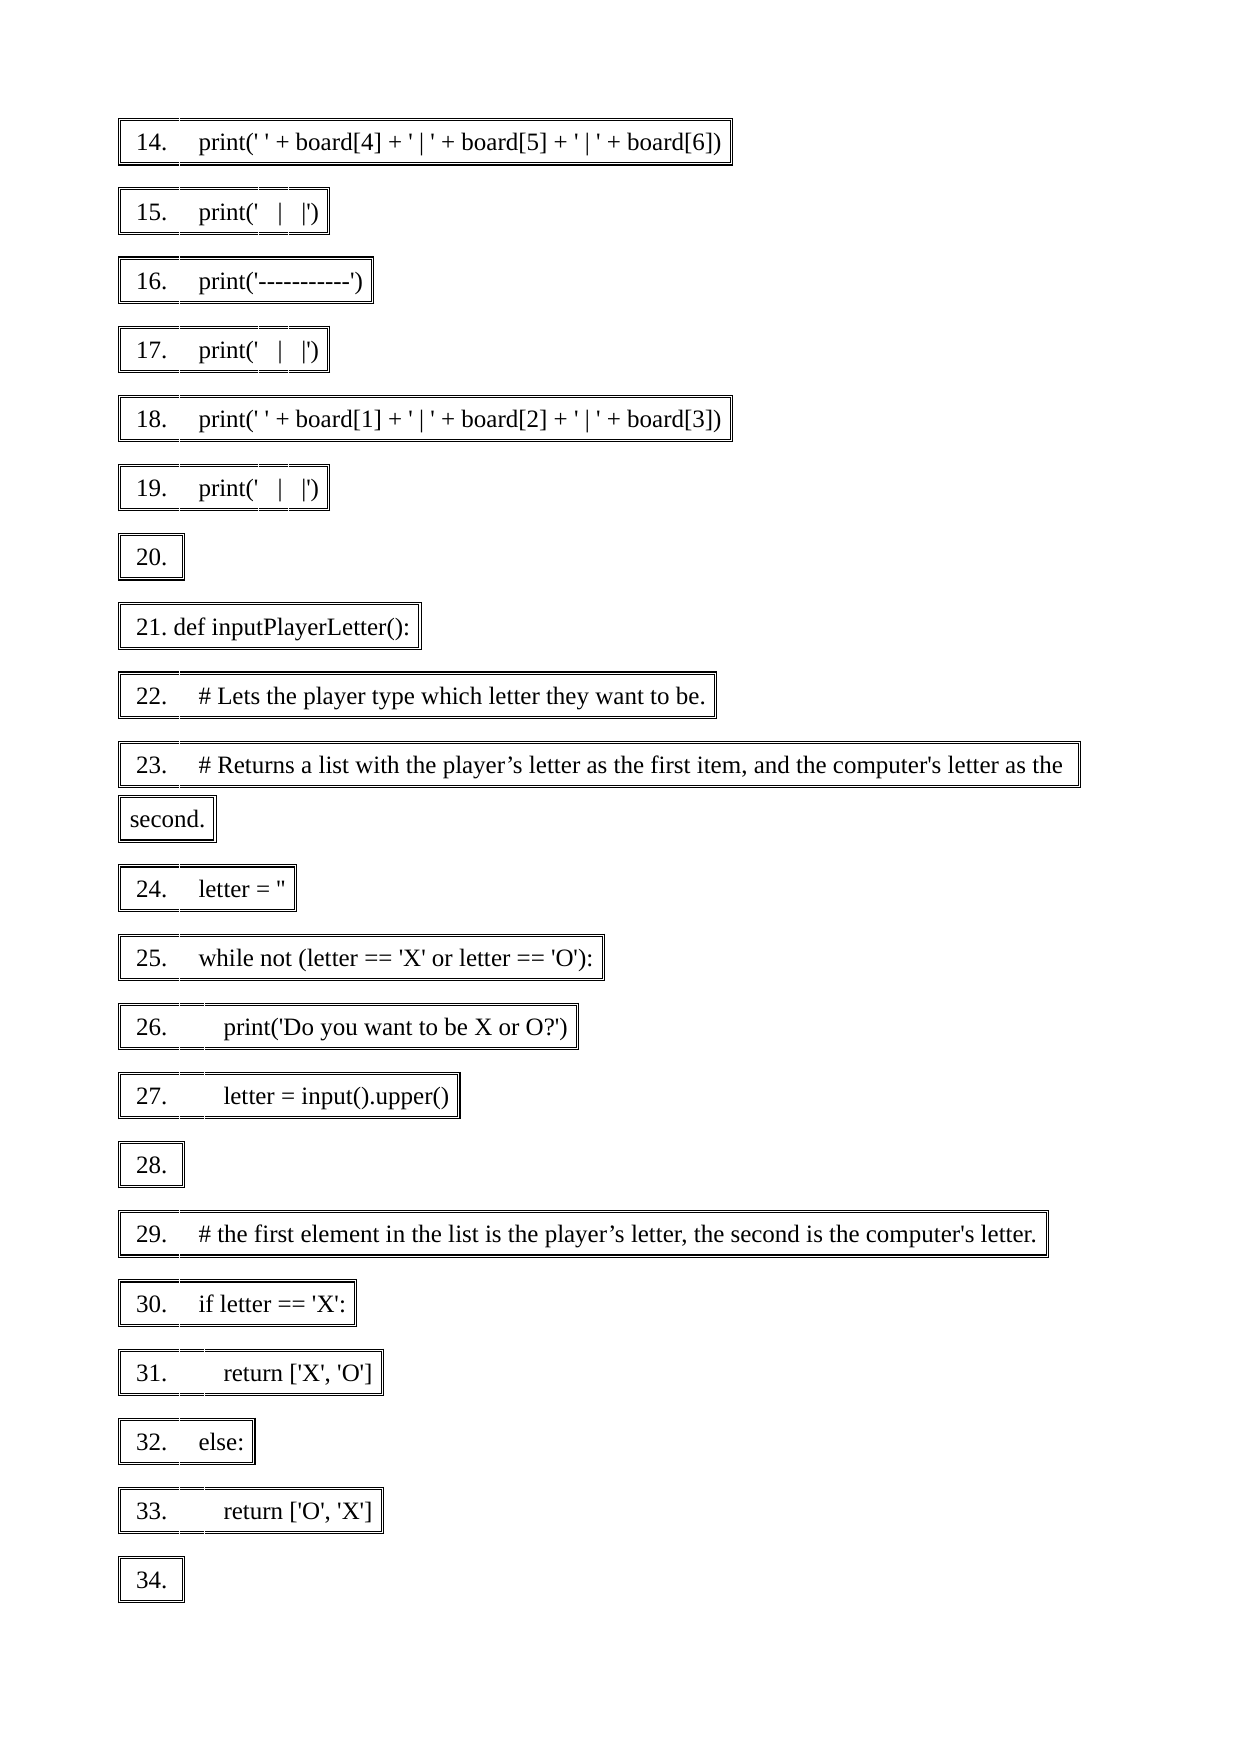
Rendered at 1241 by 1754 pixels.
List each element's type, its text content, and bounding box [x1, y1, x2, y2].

text 22. # Lets the player type which letter they want to be. [121, 675, 714, 716]
text [185, 533, 1122, 581]
text 20. [121, 536, 182, 577]
text 24. letter = '' [297, 864, 1122, 912]
text 26. print('Do you want to be X or O?') [121, 1006, 576, 1047]
text 29. # the first element in the list is the player’s letter, the second is the computer's letter. [1049, 1210, 1122, 1258]
text 31. return ['X', 'O'] [121, 1352, 381, 1393]
text [717, 671, 1122, 719]
text 34. [121, 1559, 182, 1600]
text 16. print('-----------') [121, 260, 371, 301]
text [185, 1556, 1122, 1603]
text [256, 1418, 1122, 1465]
text [733, 118, 1122, 166]
text [330, 464, 1122, 511]
text 19. print(' | |') [121, 467, 327, 508]
text 17. print(' | |') [121, 329, 327, 370]
text [579, 1003, 1122, 1050]
text [330, 187, 1122, 235]
text 30. if letter == 'X': [121, 1282, 354, 1324]
text 15. print(' | |') [121, 190, 327, 232]
text [461, 1072, 1122, 1119]
text 28. [121, 1144, 182, 1185]
text [605, 933, 1122, 981]
text 32. else: [121, 1421, 252, 1462]
text [374, 256, 1122, 304]
text 33. return ['O', 'X'] [121, 1490, 381, 1531]
text [384, 1348, 1122, 1396]
text [384, 1487, 1122, 1534]
text [733, 395, 1122, 442]
text [185, 1141, 1122, 1188]
text 23. # Returns a list with the player’s letter as the first item, and the computer's letter as the second. [118, 741, 1122, 843]
text 14. print(' ' + board[4] + ' | ' + board[5] + ' | ' + board[6]) [121, 121, 730, 162]
text 27. letter = input().upper() [121, 1075, 457, 1116]
text 18. print(' ' + board[1] + ' | ' + board[2] + ' | ' + board[3]) [121, 398, 730, 439]
text [330, 326, 1122, 373]
text [357, 1279, 1122, 1327]
text 21. def inputPlayerLetter(): [422, 602, 1122, 650]
text 25. while not (letter == 'X' or letter == 'O'): [121, 937, 602, 978]
